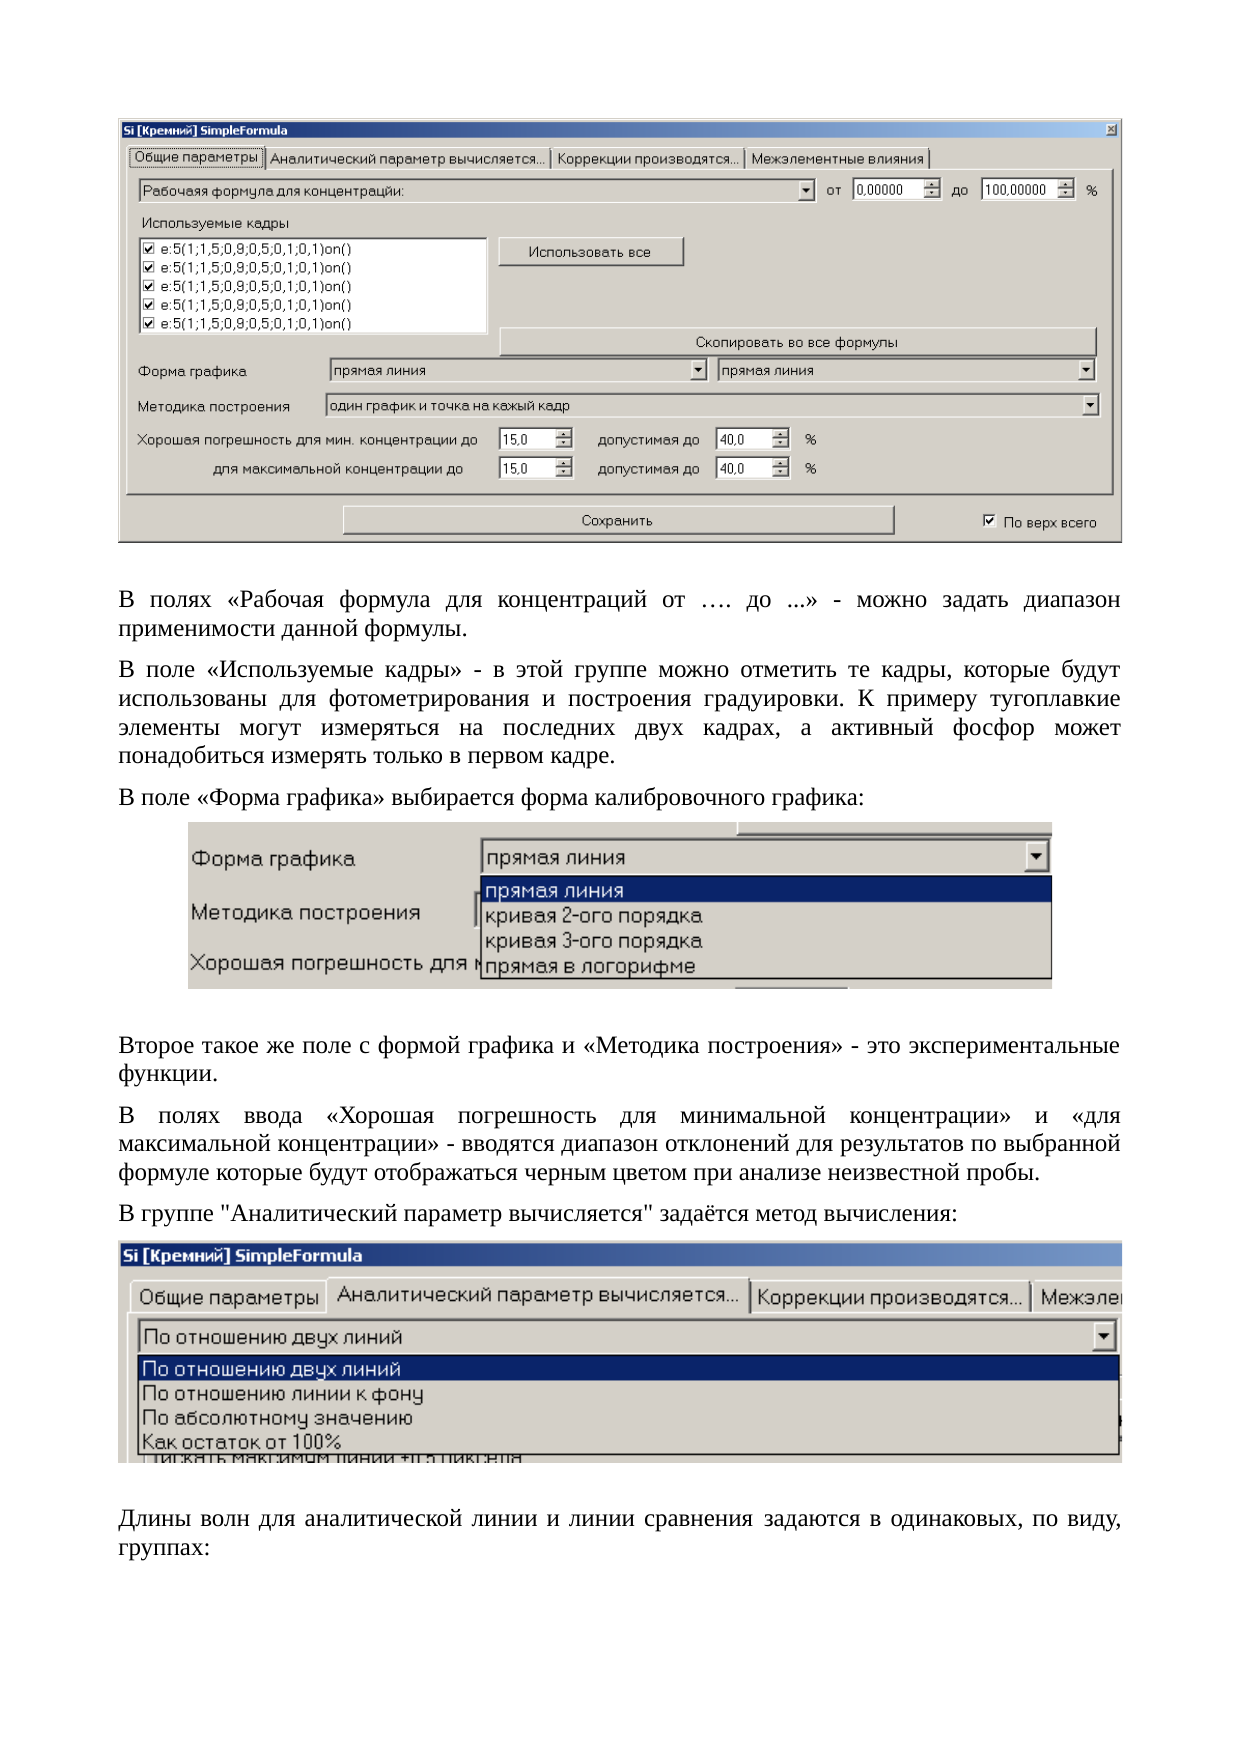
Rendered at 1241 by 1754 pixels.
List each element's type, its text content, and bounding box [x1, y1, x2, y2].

picture [118, 1239, 1123, 1463]
text В группе "Аналитический параметр вычисляется" задаётся метод вычисления: [118, 1198, 1122, 1227]
text Второе такое же поле с формой графика и «Методика построения» - это экспериментальные функции. [118, 1030, 1122, 1087]
text В полях «Рабочая формула для концентраций от …. до ...» - можно задать диапазон применимости данной формулы. [118, 584, 1122, 642]
text Длины волн для аналитической линии и линии сравнения задаются в одинаковых, по виду, группах: [118, 1503, 1122, 1561]
picture [188, 822, 1053, 989]
text В поле «Форма графика» выбирается форма калибровочного графика: [118, 782, 1122, 810]
picture [118, 118, 1123, 543]
text В полях ввода «Хорошая погрешность для минимальной концентрации» и «для максимальной концентрации» - вводятся диапазон отклонений для результатов по выбранной формуле которые будут отображаться черным цветом при анализе неизвестной пробы. [118, 1100, 1122, 1186]
text В поле «Используемые кадры» - в этой группе можно отметить те кадры, которые будут использованы для фотометрирования и построения градуировки. К примеру тугоплавкие элементы могут измеряться на последних двух кадрах, а активный фосфор может понадобиться измерять только в первом кадре. [118, 654, 1122, 769]
